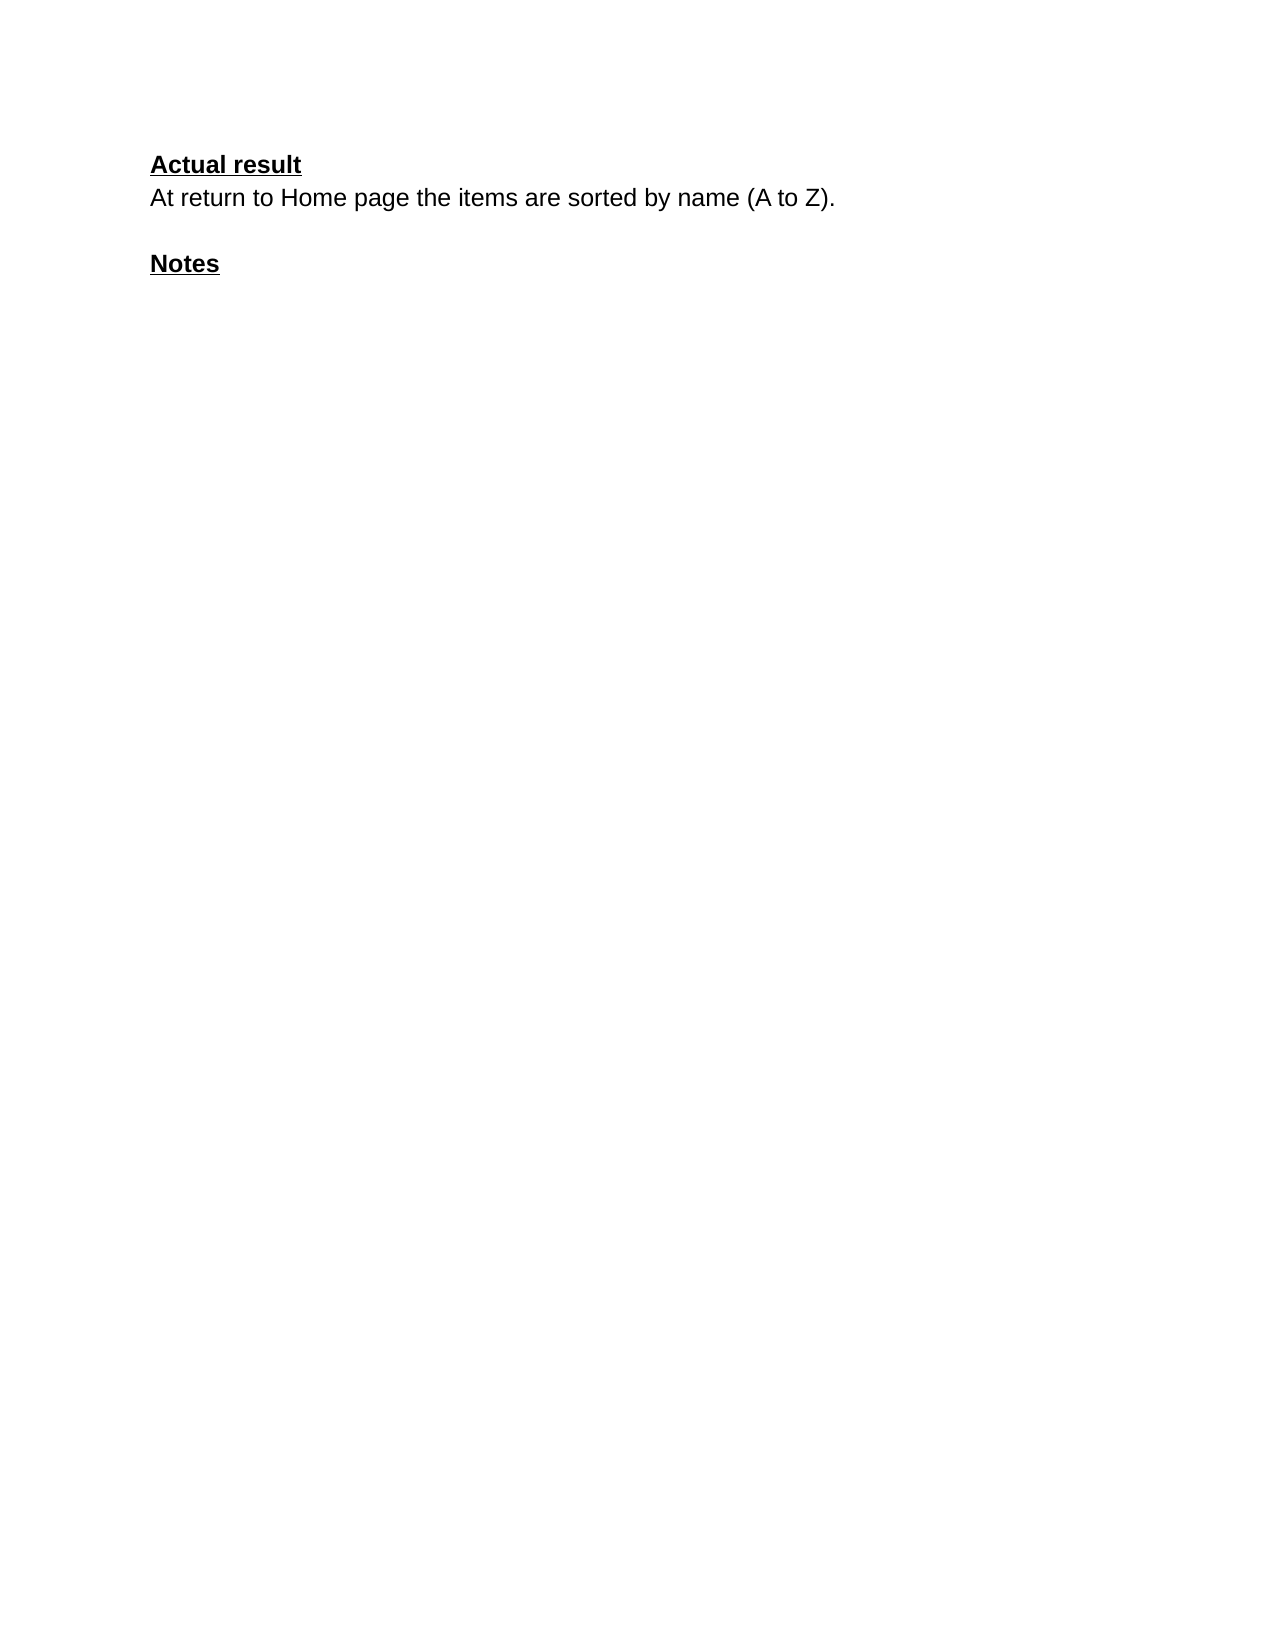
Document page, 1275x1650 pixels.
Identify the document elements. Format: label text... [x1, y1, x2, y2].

text Notes [150, 249, 1125, 278]
text At return to Home page the items are sorted by name (A to Z). [150, 183, 1125, 212]
text Actual result [150, 150, 1125, 179]
